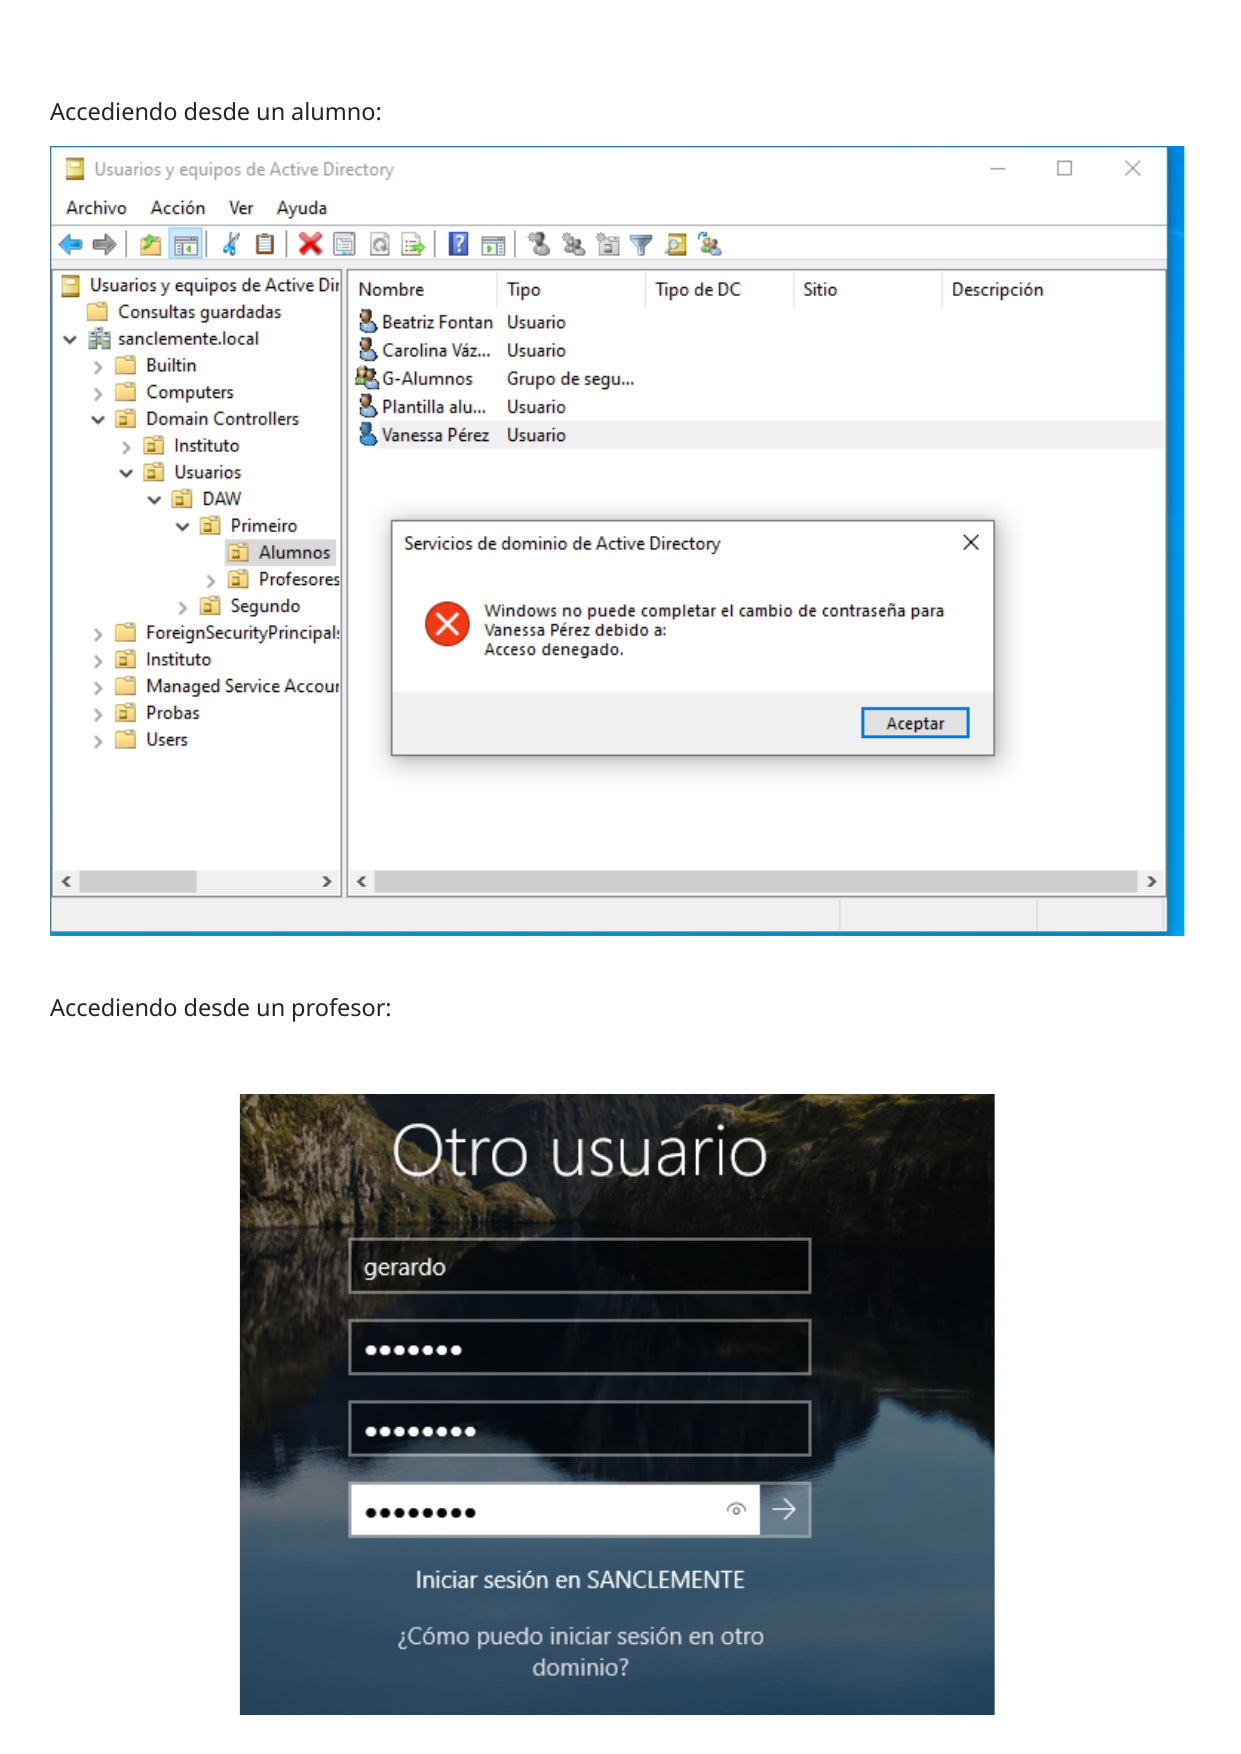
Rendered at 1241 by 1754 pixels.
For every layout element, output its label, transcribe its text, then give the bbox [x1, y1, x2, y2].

text Accediendo desde un alumno: [50, 95, 1184, 127]
picture [50, 146, 1185, 932]
picture [239, 1094, 995, 1715]
text Accediendo desde un profesor: [50, 991, 1184, 1023]
